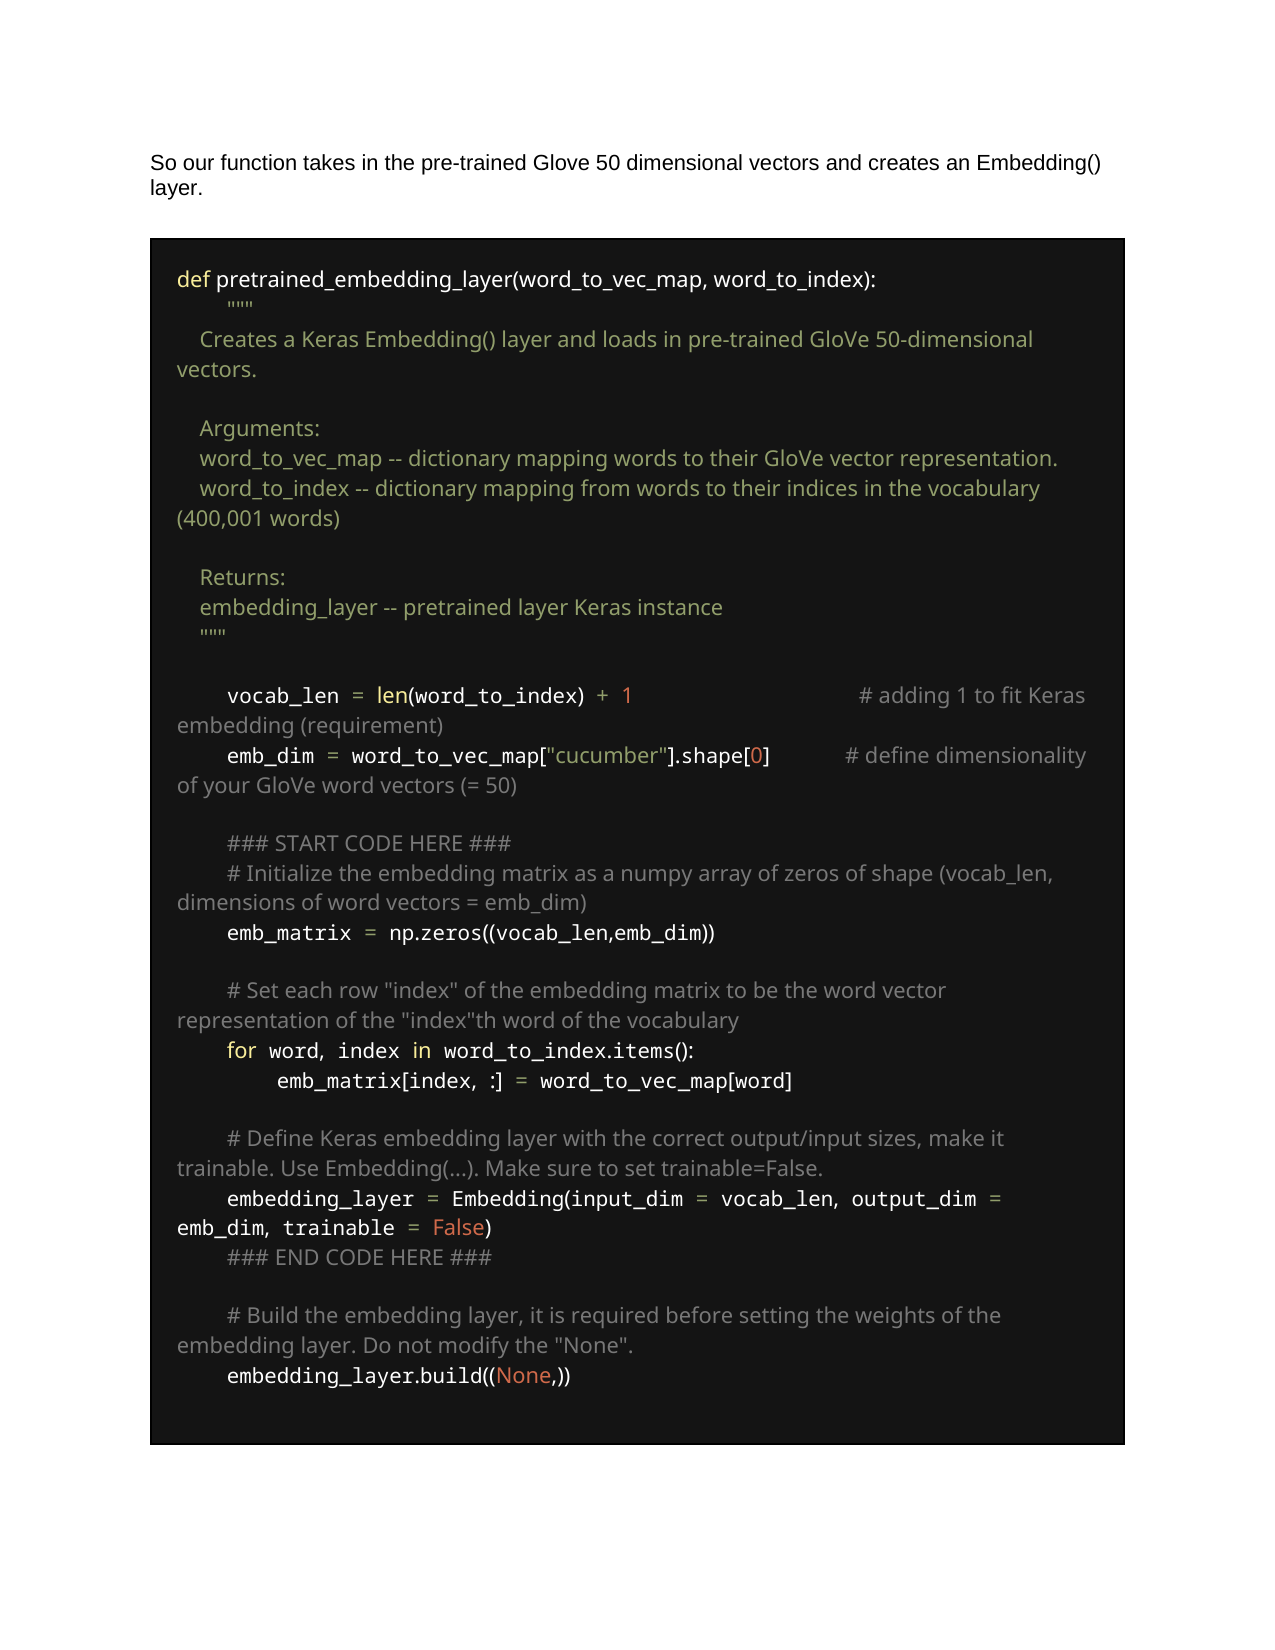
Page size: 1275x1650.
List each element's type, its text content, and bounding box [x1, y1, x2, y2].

text def pretrained_embedding_layer(word_to_vec_map, word_to_index): [152, 240, 1123, 268]
text word_to_vec_map -- dictionary mapping words to their GloVe vector representation. [152, 417, 1123, 446]
text emb_matrix[index, :] = word_to_vec_map[word] [152, 1038, 1123, 1068]
text """ [152, 268, 1123, 297]
text emb_matrix = np.zeros((vocab_len,emb_dim)) [152, 891, 1123, 920]
text embedding_layer = Embedding(input_dim = vocab_len, output_dim = emb_dim, trainable = False) [152, 1156, 1123, 1216]
text ### END CODE HERE ### [152, 1216, 1123, 1245]
text """ [152, 595, 1123, 625]
text So our function takes in the pre-trained Glove 50 dimensional vectors and creates an Embedding() layer. [150, 150, 1125, 200]
text embedding_layer -- pretrained layer Keras instance [152, 566, 1123, 595]
text # Build the embedding layer, it is required before setting the weights of the embedding layer. Do not modify the "None". [152, 1274, 1123, 1333]
text # Initialize the embedding matrix as a numpy array of zeros of shape (vocab_len, dimensions of word vectors = emb_dim) [152, 831, 1123, 891]
text Creates a Keras Embedding() layer and loads in pre-trained GloVe 50-dimensional vectors. [152, 297, 1123, 357]
text embedding_layer.build((None,)) [152, 1333, 1123, 1363]
text # Define Keras embedding layer with the correct output/input sizes, make it trainable. Use Embedding(...). Make sure to set trainable=False. [152, 1096, 1123, 1156]
text ### START CODE HERE ### [152, 801, 1123, 831]
text Arguments: [152, 387, 1123, 417]
text for word, index in word_to_index.items(): [152, 1008, 1123, 1038]
text vocab_len = len(word_to_index) + 1 # adding 1 to fit Keras embedding (requirement) [152, 654, 1123, 713]
text # Set each row "index" of the embedding matrix to be the word vector representation of the "index"th word of the vocabulary [152, 949, 1123, 1008]
text word_to_index -- dictionary mapping from words to their indices in the vocabulary (400,001 words) [152, 446, 1123, 506]
text emb_dim = word_to_vec_map["cucumber"].shape[0] # define dimensionality of your GloVe word vectors (= 50) [152, 713, 1123, 773]
text Returns: [152, 536, 1123, 566]
